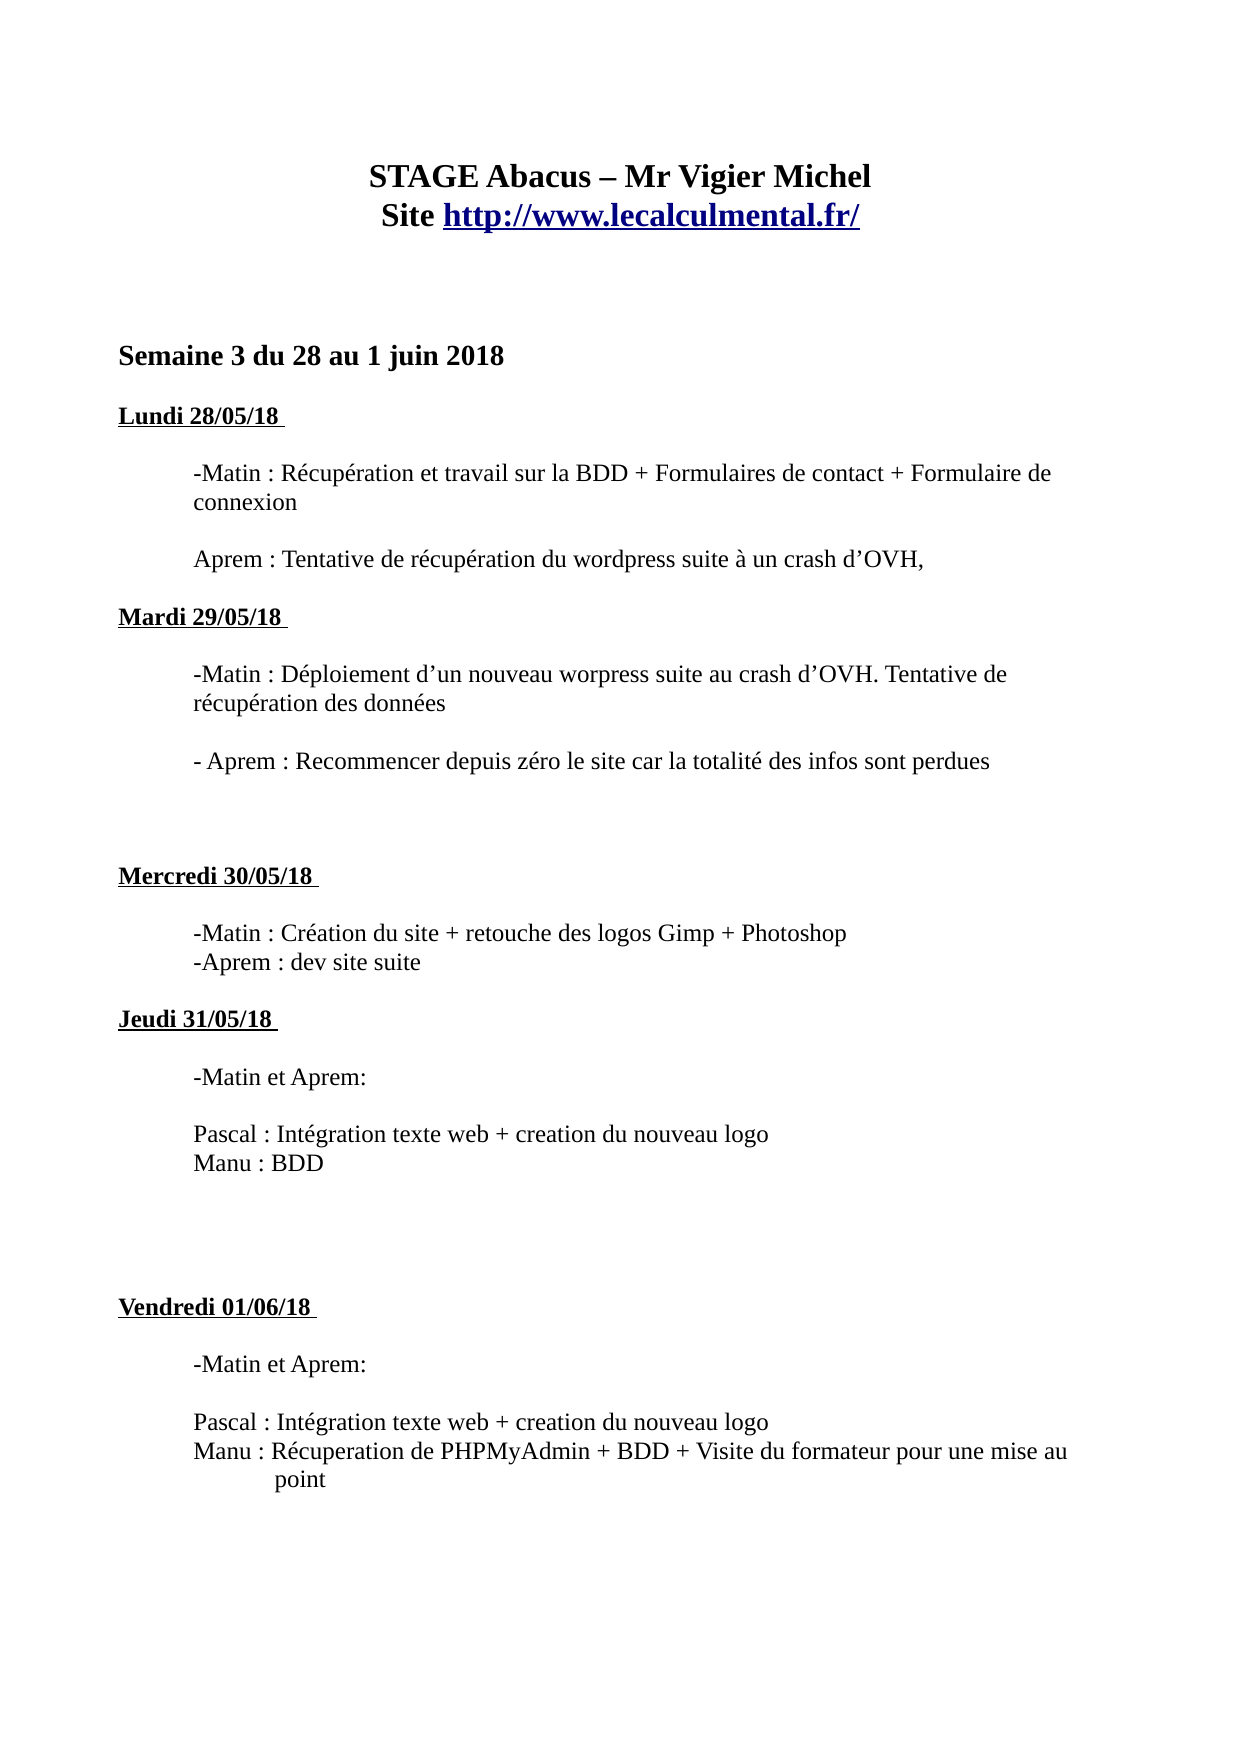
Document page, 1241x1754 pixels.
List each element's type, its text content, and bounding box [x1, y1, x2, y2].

text -Matin : Récupération et travail sur la BDD + Formulaires de contact + Formulaire de connexion [118, 458, 1122, 516]
text -Matin : Création du site + retouche des logos Gimp + Photoshop [118, 918, 1122, 947]
text Jeudi 31/05/18 [118, 1004, 1122, 1033]
text -Matin et Aprem: [118, 1062, 1122, 1091]
text Semaine 3 du 28 au 1 juin 2018 [118, 338, 1122, 372]
text -Matin : Déploiement d’un nouveau worpress suite au crash d’OVH. Tentative de récupération des données [118, 659, 1122, 717]
text Vendredi 01/06/18 [118, 1292, 1122, 1321]
text Manu : Récuperation de PHPMyAdmin + BDD + Visite du formateur pour une mise au point [118, 1436, 1122, 1493]
text Pascal : Intégration texte web + creation du nouveau logo [118, 1119, 1122, 1148]
text -Aprem : dev site suite [118, 947, 1122, 976]
text Mercredi 30/05/18 [118, 861, 1122, 889]
text Lundi 28/05/18 [118, 401, 1122, 429]
text Aprem : Tentative de récupération du wordpress suite à un crash d’OVH, [118, 544, 1122, 573]
text Manu : BDD [118, 1148, 1122, 1177]
text Pascal : Intégration texte web + creation du nouveau logo [118, 1407, 1122, 1436]
text STAGE Abacus – Mr Vigier Michel [118, 156, 1122, 195]
text Mardi 29/05/18 [118, 602, 1122, 631]
text -Matin et Aprem: [118, 1349, 1122, 1378]
text - Aprem : Recommencer depuis zéro le site car la totalité des infos sont perdues [118, 746, 1122, 774]
text Site http://www.lecalculmental.fr/ [118, 195, 1122, 233]
